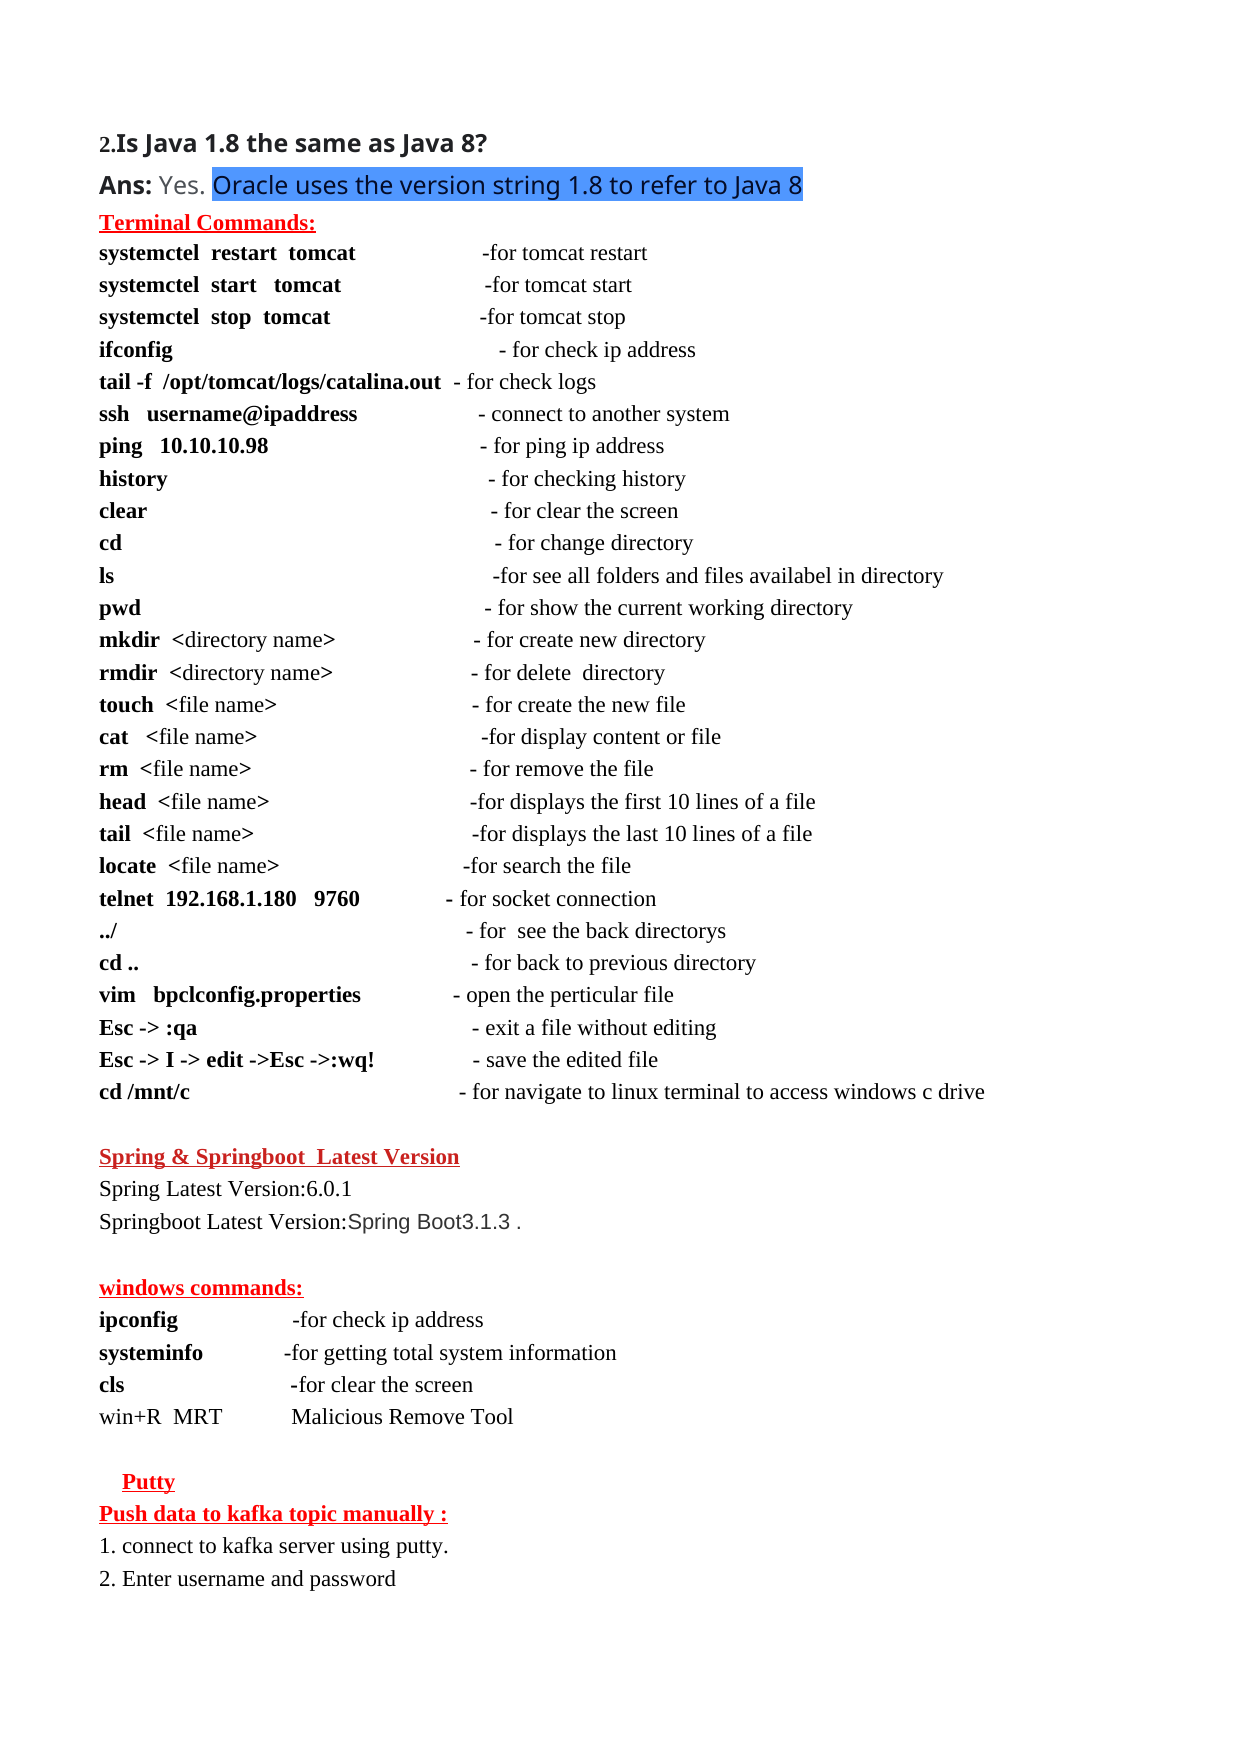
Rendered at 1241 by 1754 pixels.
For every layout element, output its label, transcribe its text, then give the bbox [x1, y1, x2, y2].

text Spring & Springboot Latest Version [99, 1143, 1138, 1169]
text Springboot Latest Version:Spring Boot3.1.3 . [99, 1207, 1138, 1236]
text cls -for clear the screen [99, 1371, 1138, 1397]
text touch <file name> - for create the new file [99, 691, 1138, 717]
text Terminal Commands: [99, 208, 1138, 235]
text windows commands: [99, 1274, 1138, 1300]
text ping 10.10.10.98 - for ping ip address [99, 432, 1138, 459]
text systemctel start tomcat -for tomcat start [99, 271, 1138, 297]
text mkdir <directory name> - for create new directory [99, 626, 1138, 653]
text Ans: Yes. Oracle uses the version string 1.8 to refer to Java 8 [99, 167, 1138, 201]
text Spring Latest Version:6.0.1 [99, 1175, 1138, 1202]
text Putty [99, 1468, 1138, 1494]
text systeminfo -for getting total system information [99, 1339, 1138, 1365]
text history - for checking history [99, 465, 1138, 491]
text tail -f /opt/tomcat/logs/catalina.out - for check logs [99, 368, 1138, 394]
text 2. Enter username and password [99, 1565, 1138, 1591]
text tail <file name> -for displays the last 10 lines of a file [99, 820, 1138, 846]
text systemctel restart tomcat -for tomcat restart [99, 239, 1138, 265]
text systemctel stop tomcat -for tomcat stop [99, 303, 1138, 330]
text locate <file name> -for search the file [99, 852, 1138, 879]
text head <file name> -for displays the first 10 lines of a file [99, 788, 1138, 814]
text cd /mnt/c - for navigate to linux terminal to access windows c drive [99, 1078, 1138, 1105]
text cd - for change directory [99, 529, 1138, 556]
text 1. connect to kafka server using putty. [99, 1532, 1138, 1559]
text telnet 192.168.1.180 9760 - for socket connection [99, 884, 1138, 911]
text vim bpclconfig.properties - open the perticular file [99, 981, 1138, 1008]
text Push data to kafka topic manually : [99, 1500, 1138, 1526]
text rmdir <directory name> - for delete directory [99, 658, 1138, 685]
text ssh username@ipaddress - connect to another system [99, 400, 1138, 427]
text Esc -> :qa - exit a file without editing [99, 1014, 1138, 1040]
text rm <file name> - for remove the file [99, 755, 1138, 782]
text win+R MRT Malicious Remove Tool [99, 1403, 1138, 1429]
text ifconfig - for check ip address [99, 336, 1138, 362]
text cat <file name> -for display content or file [99, 723, 1138, 749]
text cd .. - for back to previous directory [99, 949, 1138, 976]
text pwd - for show the current working directory [99, 594, 1138, 620]
text ../ - for see the back directorys [99, 917, 1138, 943]
text 2.Is Java 1.8 the same as Java 8? [99, 126, 1138, 160]
text clear - for clear the screen [99, 497, 1138, 523]
text ipconfig -for check ip address [99, 1306, 1138, 1333]
text Esc -> I -> edit ->Esc ->:wq! - save the edited file [99, 1046, 1138, 1072]
text ls -for see all folders and files availabel in directory [99, 562, 1138, 588]
